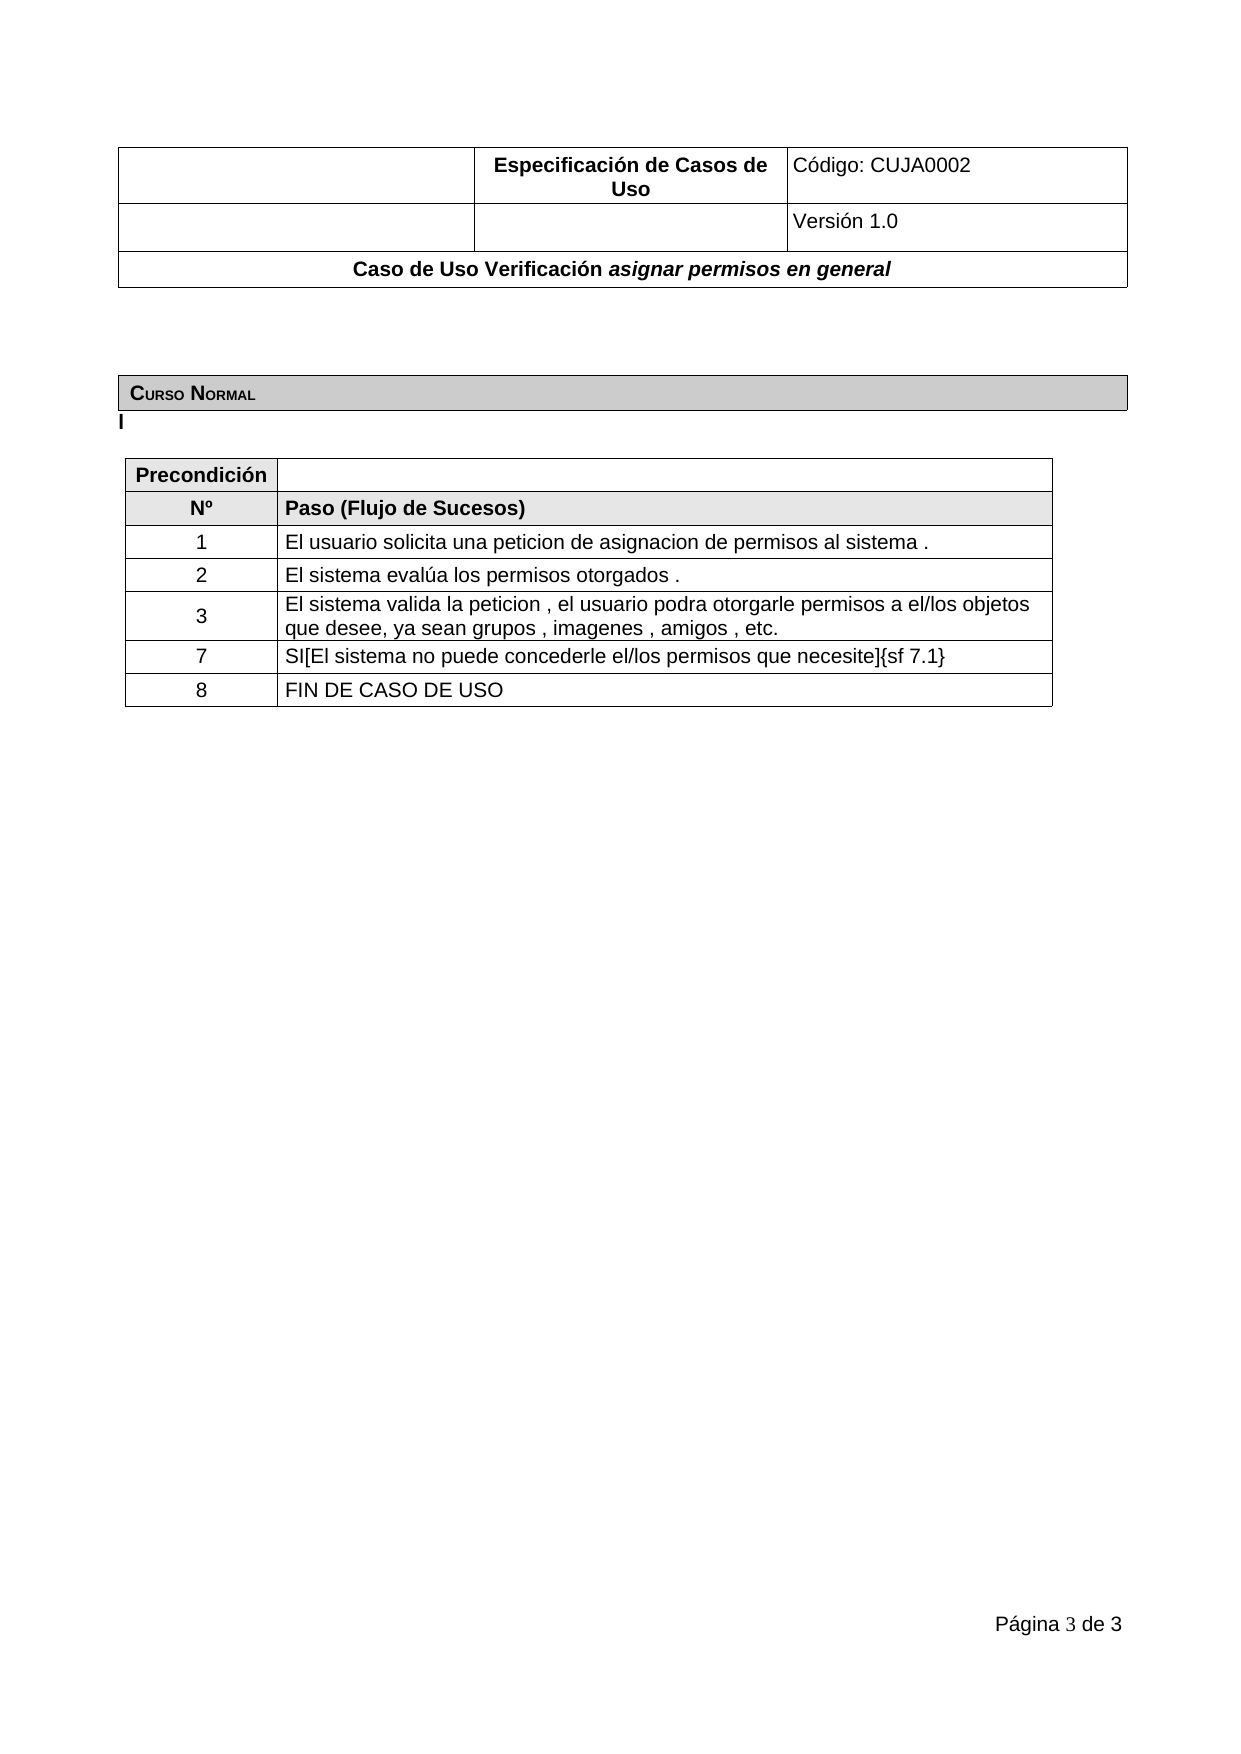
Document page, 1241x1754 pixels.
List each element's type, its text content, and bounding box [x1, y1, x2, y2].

table_cell El sistema evalúa los permisos otorgados . [278, 559, 1052, 591]
table_cell El usuario solicita una peticion de asignacion de permisos al sistema . [278, 526, 1052, 558]
table_header Curso Normal [119, 376, 1127, 410]
table_cell SI[El sistema no puede concederle el/los permisos que necesite]{sf 7.1} [278, 641, 1052, 673]
table_cell Nº [126, 492, 277, 525]
table_cell El sistema valida la peticion , el usuario podra otorgarle permisos a el/los objetos que desee, ya sean grupos , imagenes , amigos , etc. [278, 592, 1052, 639]
table_cell 1 [126, 526, 277, 558]
text l [118, 411, 1122, 434]
table_cell 2 [126, 559, 277, 591]
table_cell 7 [126, 641, 277, 673]
table_header [278, 459, 1052, 491]
table_cell 3 [126, 592, 277, 639]
table_cell 8 [126, 674, 277, 706]
table_cell FIN DE CASO DE USO [278, 674, 1052, 706]
table_header Precondición [126, 459, 277, 491]
table_cell Paso (Flujo de Sucesos) [278, 492, 1052, 525]
